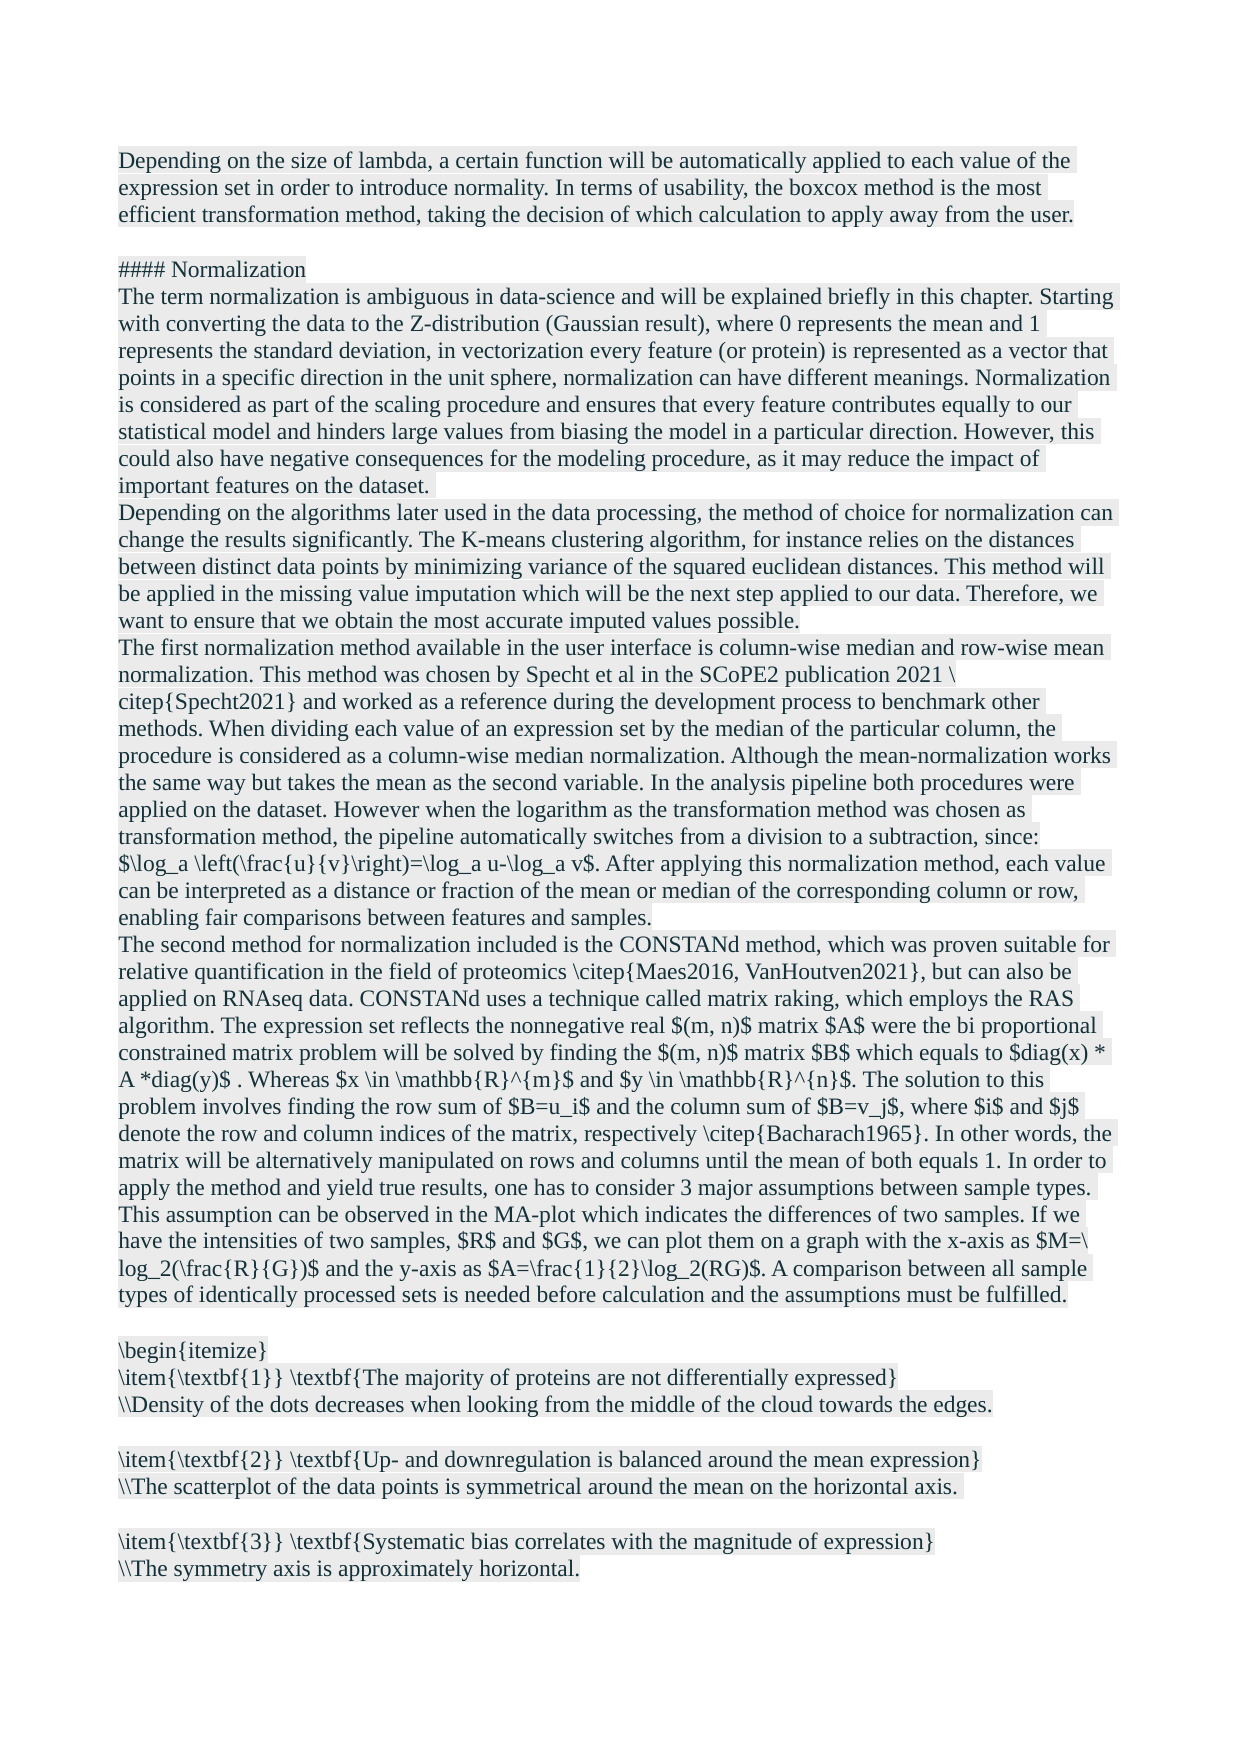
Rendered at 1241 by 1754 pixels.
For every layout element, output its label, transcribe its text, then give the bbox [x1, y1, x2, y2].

text \\Density of the dots decreases when looking from the middle of the cloud towards the edges. [118, 1390, 1122, 1417]
text \item{\textbf{1}} \textbf{The majority of proteins are not differentially expressed} [118, 1363, 1122, 1390]
text \item{\textbf{2}} \textbf{Up- and downregulation is balanced around the mean expression} [118, 1446, 1122, 1472]
text $\log_a \left(\frac{u}{v}\right)=\log_a u-\log_a v$. After applying this normalization method, each value can be interpreted as a distance or fraction of the mean or median of the corresponding column or row, enabling fair comparisons between features and samples. [118, 849, 1122, 930]
text The term normalization is ambiguous in data-science and will be explained briefly in this chapter. Starting with converting the data to the Z-distribution (Gaussian result), where 0 represents the mean and 1 represents the standard deviation, in vectorization every feature (or protein) is represented as a vector that points in a specific direction in the unit sphere, normalization can have different meanings. Normalization is considered as part of the scaling procedure and ensures that every feature contributes equally to our statistical model and hinders large values from biasing the model in a particular direction. However, this could also have negative consequences for the modeling procedure, as it may reduce the impact of important features on the dataset. [118, 283, 1122, 498]
text Depending on the size of lambda, a certain function will be automatically applied to each value of the expression set in order to introduce normality. In terms of usability, the boxcox method is the most efficient transformation method, taking the decision of which calculation to apply away from the user. [118, 146, 1122, 227]
text Depending on the algorithms later used in the data processing, the method of choice for normalization can change the results significantly. The K-means clustering algorithm, for instance relies on the distances between distinct data points by minimizing variance of the squared euclidean distances. This method will be applied in the missing value imputation which will be the next step applied to our data. Therefore, we want to ensure that we obtain the most accurate imputed values possible. [118, 498, 1122, 633]
text \begin{itemize} [118, 1336, 1122, 1363]
text The second method for normalization included is the CONSTANd method, which was proven suitable for relative quantification in the field of proteomics \citep{Maes2016, VanHoutven2021}, but can also be applied on RNAseq data. CONSTANd uses a technique called matrix raking, which employs the RAS algorithm. The expression set reflects the nonnegative real $(m, n)$ matrix $A$ were the bi proportional constrained matrix problem will be solved by finding the $(m, n)$ matrix $B$ which equals to $diag(x) * A *diag(y)$ . Whereas $x \in \mathbb{R}^{m}$ and $y \in \mathbb{R}^{n}$. The solution to this problem involves finding the row sum of $B=u_i$ and the column sum of $B=v_j$, where $i$ and $j$ denote the row and column indices of the matrix, respectively \citep{Bacharach1965}. In other words, the matrix will be alternatively manipulated on rows and columns until the mean of both equals 1. In order to apply the method and yield true results, one has to consider 3 major assumptions between sample types. This assumption can be observed in the MA-plot which indicates the differences of two samples. If we have the intensities of two samples, $R$ and $G$, we can plot them on a graph with the x-axis as $M=\log_2(\frac{R}{G})$ and the y-axis as $A=\frac{1}{2}\log_2(RG)$. A comparison between all sample types of identically processed sets is needed before calculation and the assumptions must be fulfilled. [118, 930, 1122, 1308]
text \\The symmetry axis is approximately horizontal. [118, 1555, 1122, 1582]
text \\The scatterplot of the data points is symmetrical around the mean on the horizontal axis. [118, 1472, 1122, 1499]
text #### Normalization [118, 256, 1122, 283]
text The first normalization method available in the user interface is column-wise median and row-wise mean normalization. This method was chosen by Specht et al in the SCoPE2 publication 2021 \citep{Specht2021} and worked as a reference during the development process to benchmark other methods. When dividing each value of an expression set by the median of the particular column, the procedure is considered as a column-wise median normalization. Although the mean-normalization works the same way but takes the mean as the second variable. In the analysis pipeline both procedures were applied on the dataset. However when the logarithm as the transformation method was chosen as transformation method, the pipeline automatically switches from a division to a subtraction, since: [118, 633, 1122, 849]
text \item{\textbf{3}} \textbf{Systematic bias correlates with the magnitude of expression} [118, 1528, 1122, 1555]
